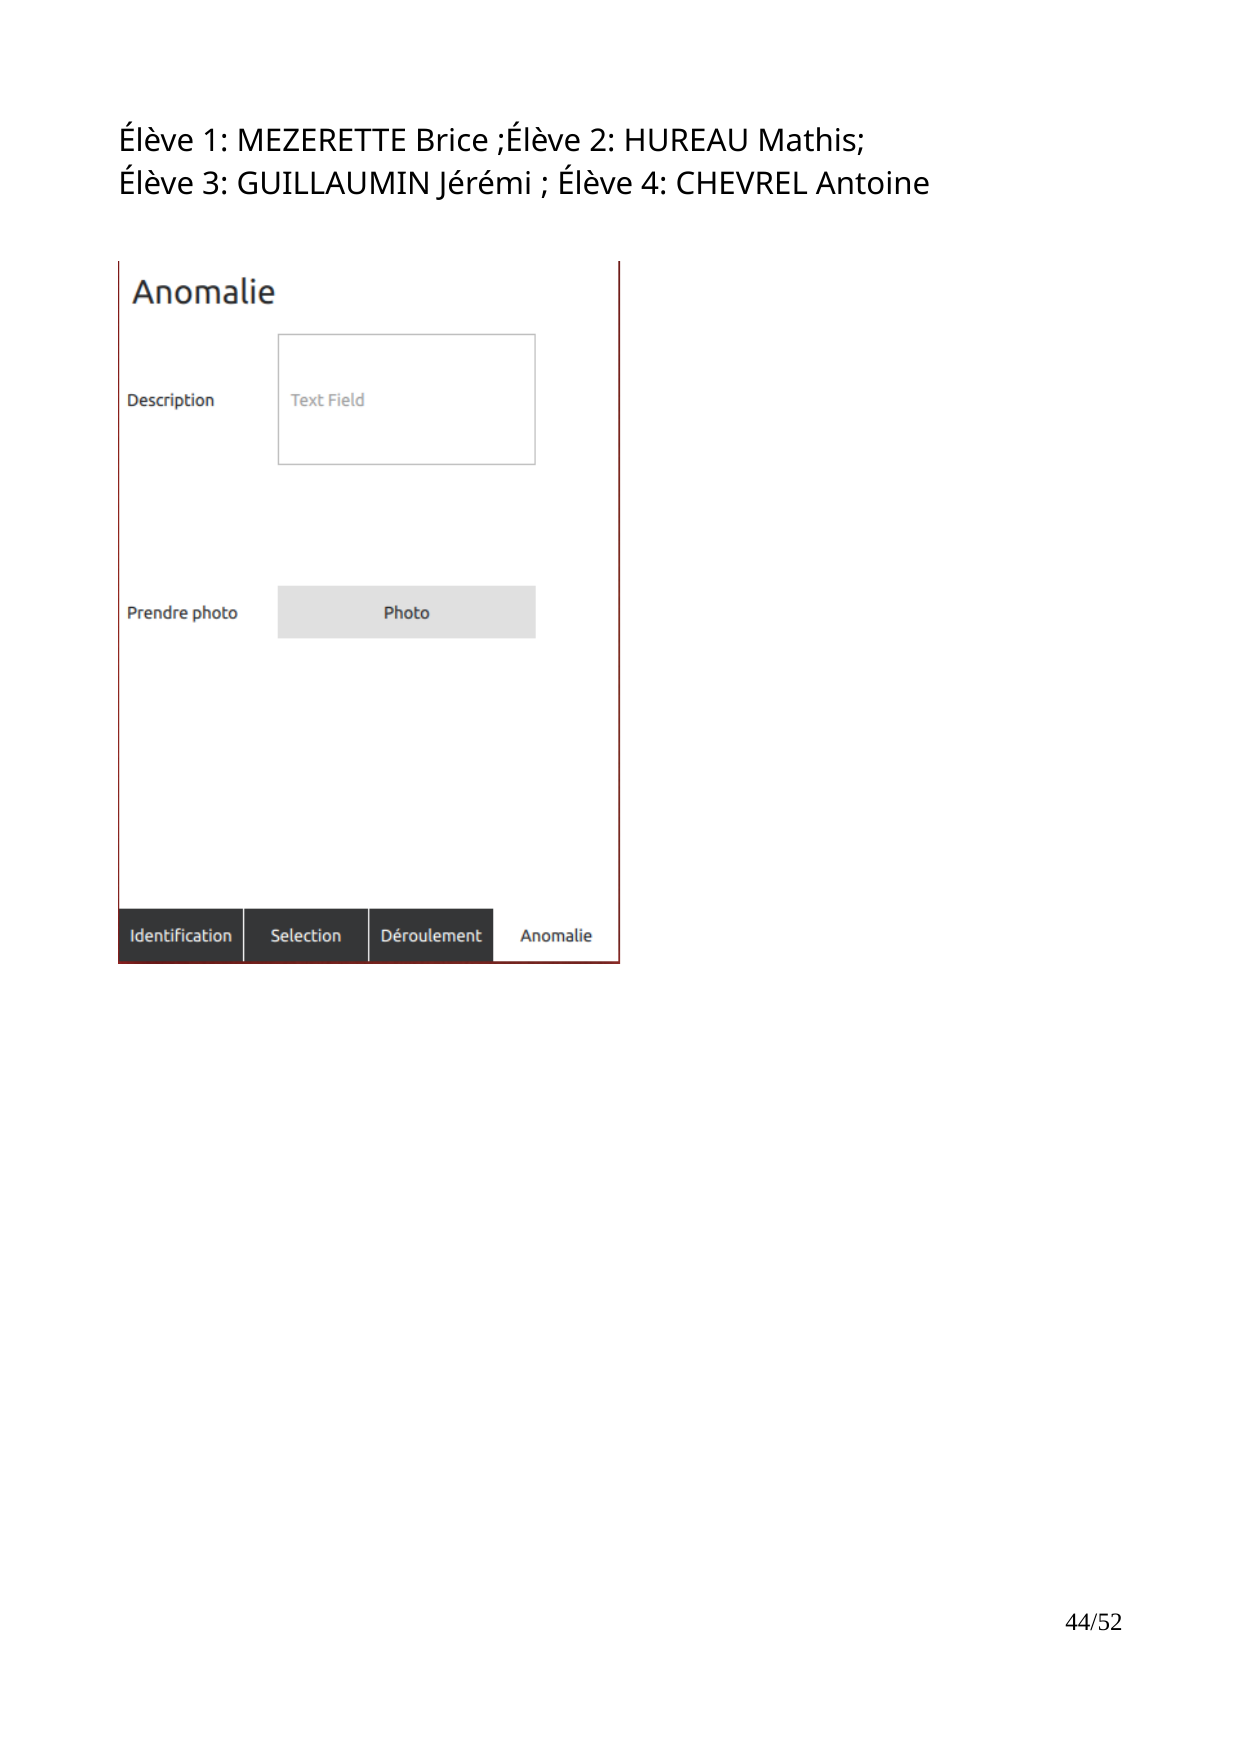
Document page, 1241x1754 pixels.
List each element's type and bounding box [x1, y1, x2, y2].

picture [118, 261, 621, 964]
